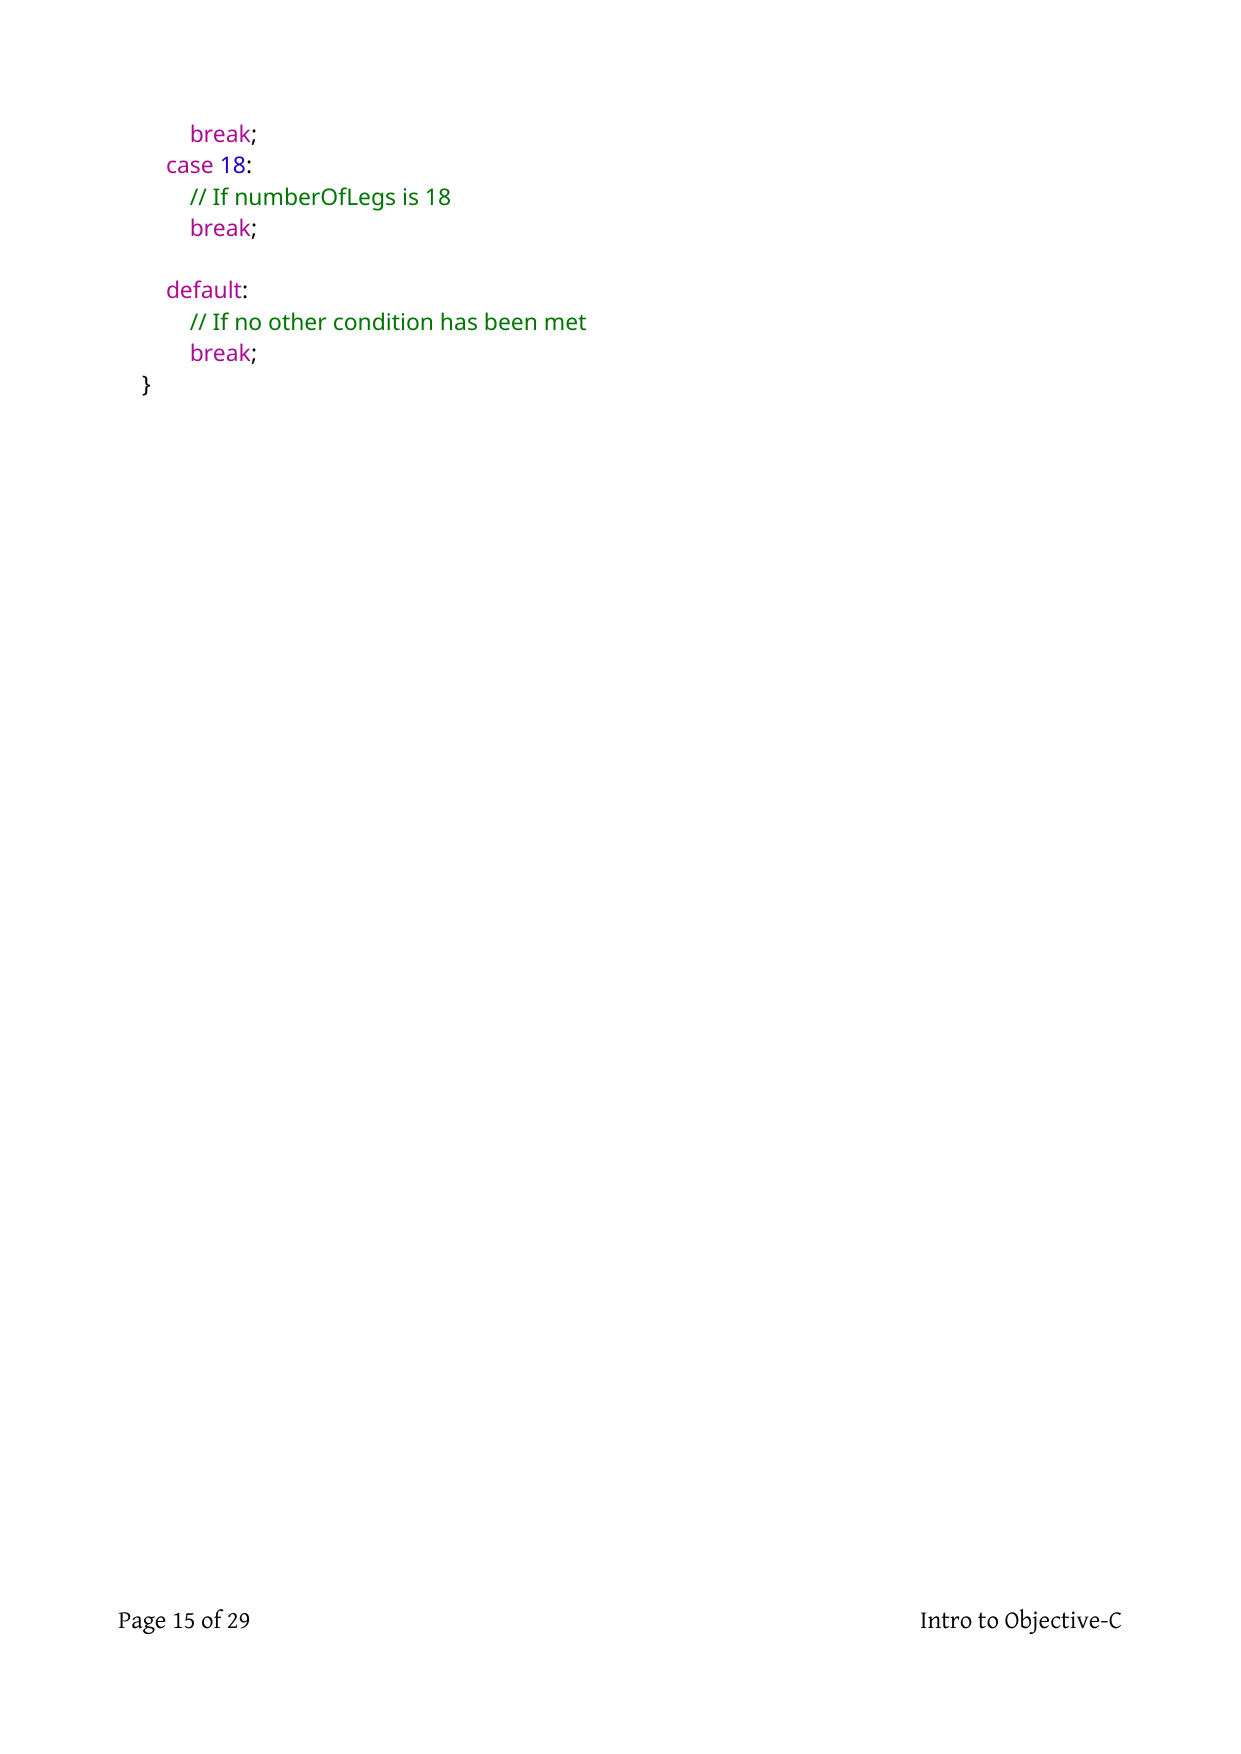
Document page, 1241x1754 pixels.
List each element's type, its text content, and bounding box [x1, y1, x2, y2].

text break; [118, 118, 1122, 149]
text break; [118, 337, 1122, 368]
text } [118, 368, 1122, 399]
text default: [118, 274, 1122, 306]
text break; [118, 212, 1122, 243]
text case 18: [118, 149, 1122, 181]
text // If numberOfLegs is 18 [118, 181, 1122, 212]
text // If no other condition has been met [118, 306, 1122, 337]
